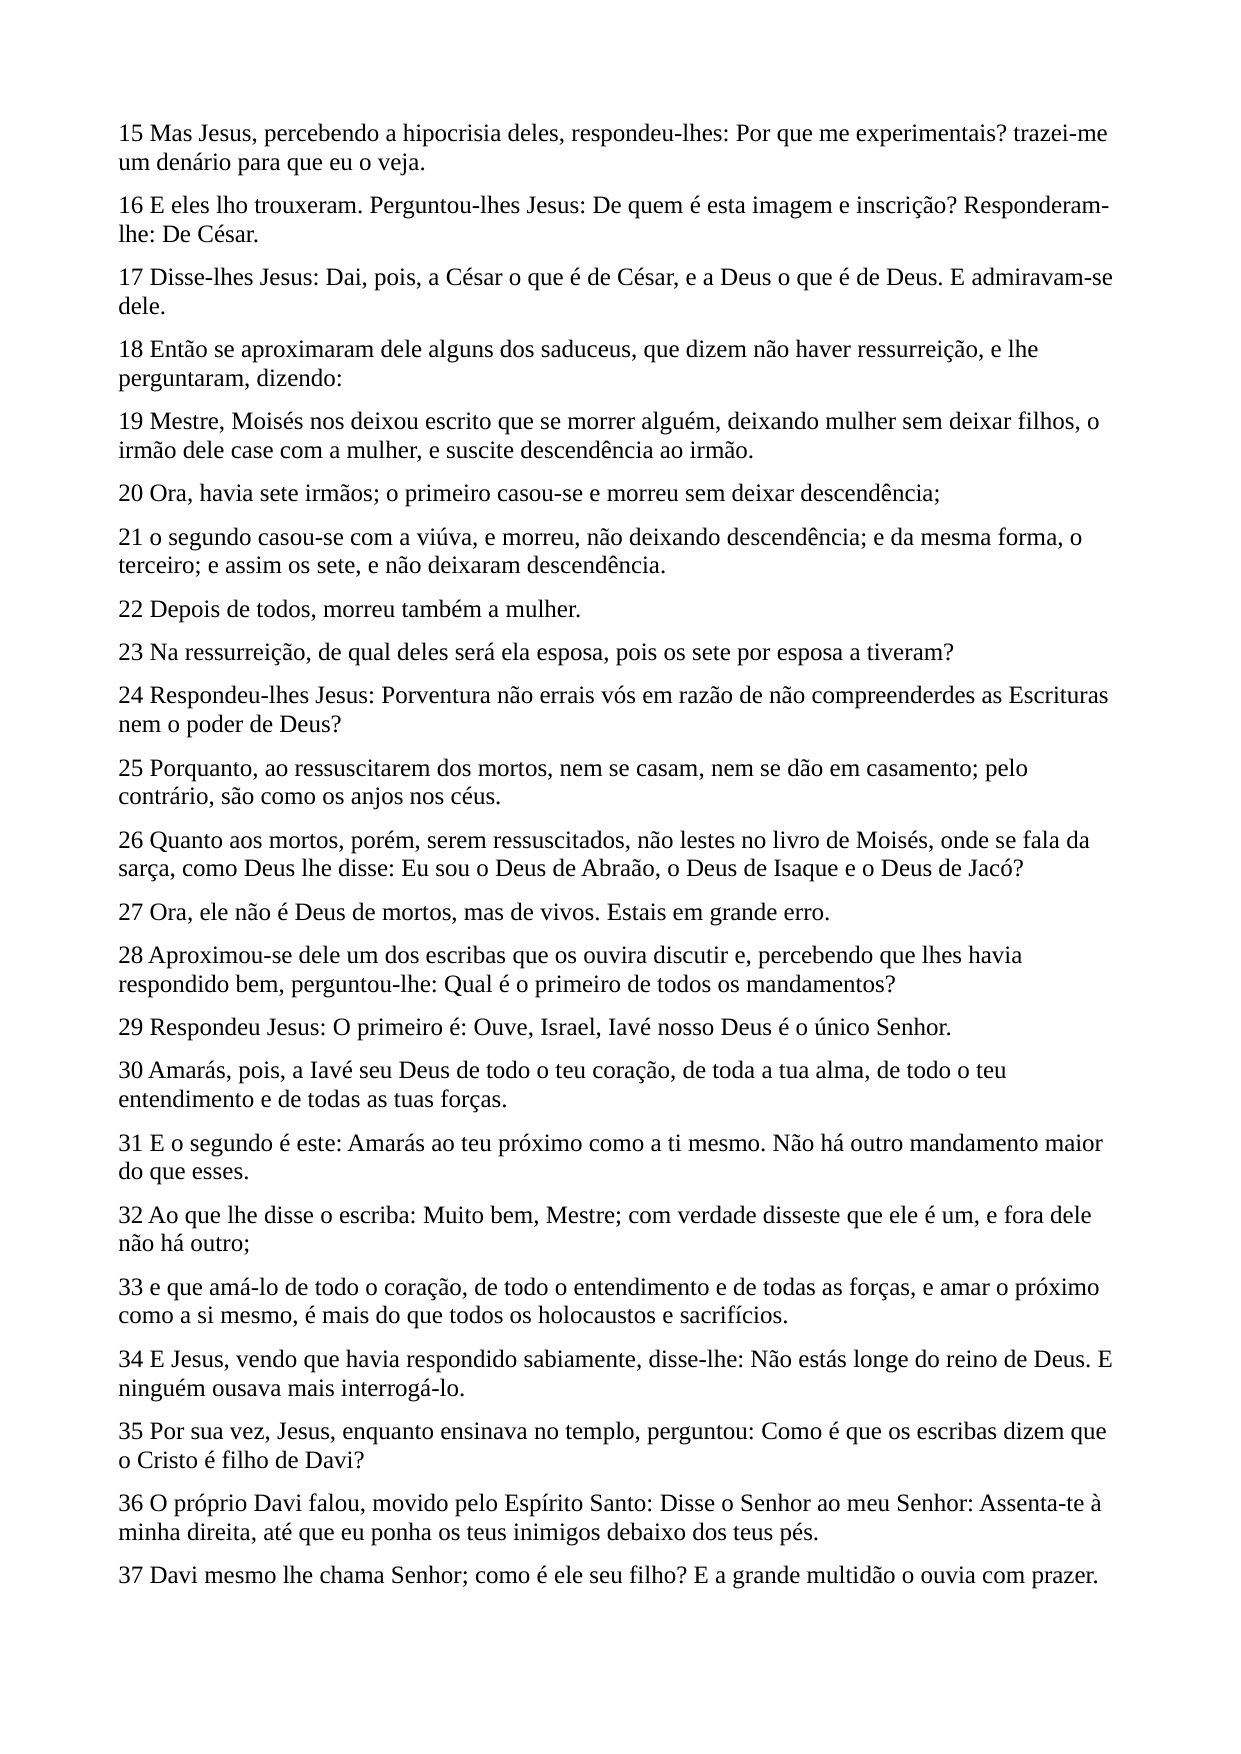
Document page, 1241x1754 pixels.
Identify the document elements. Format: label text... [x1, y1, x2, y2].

text 35 Por sua vez, Jesus, enquanto ensinava no templo, perguntou: Como é que os escribas dizem que o Cristo é filho de Davi? [118, 1416, 1122, 1473]
text 33 e que amá-lo de todo o coração, de todo o entendimento e de todas as forças, e amar o próximo como a si mesmo, é mais do que todos os holocaustos e sacrifícios. [118, 1272, 1122, 1329]
text 20 Ora, havia sete irmãos; o primeiro casou-se e morreu sem deixar descendência; [118, 478, 1122, 507]
text 17 Disse-lhes Jesus: Dai, pois, a César o que é de César, e a Deus o que é de Deus. E admiravam-se dele. [118, 262, 1122, 320]
text 25 Porquanto, ao ressuscitarem dos mortos, nem se casam, nem se dão em casamento; pelo contrário, são como os anjos nos céus. [118, 753, 1122, 810]
text 34 E Jesus, vendo que havia respondido sabiamente, disse-lhe: Não estás longe do reino de Deus. E ninguém ousava mais interrogá-lo. [118, 1344, 1122, 1401]
text 30 Amarás, pois, a Iavé seu Deus de todo o teu coração, de toda a tua alma, de todo o teu entendimento e de todas as tuas forças. [118, 1056, 1122, 1113]
text 24 Respondeu-lhes Jesus: Porventura não errais vós em razão de não compreenderdes as Escrituras nem o poder de Deus? [118, 681, 1122, 738]
text 31 E o segundo é este: Amarás ao teu próximo como a ti mesmo. Não há outro mandamento maior do que esses. [118, 1128, 1122, 1185]
text 29 Respondeu Jesus: O primeiro é: Ouve, Israel, Iavé nosso Deus é o único Senhor. [118, 1012, 1122, 1041]
text 37 Davi mesmo lhe chama Senhor; como é ele seu filho? E a grande multidão o ouvia com prazer. [118, 1560, 1122, 1589]
text 19 Mestre, Moisés nos deixou escrito que se morrer alguém, deixando mulher sem deixar filhos, o irmão dele case com a mulher, e suscite descendência ao irmão. [118, 406, 1122, 464]
text 27 Ora, ele não é Deus de mortos, mas de vivos. Estais em grande erro. [118, 897, 1122, 926]
text 23 Na ressurreição, de qual deles será ela esposa, pois os sete por esposa a tiveram? [118, 637, 1122, 666]
text 32 Ao que lhe disse o escriba: Muito bem, Mestre; com verdade disseste que ele é um, e fora dele não há outro; [118, 1200, 1122, 1257]
text 36 O próprio Davi falou, movido pelo Espírito Santo: Disse o Senhor ao meu Senhor: Assenta-te à minha direita, até que eu ponha os teus inimigos debaixo dos teus pés. [118, 1488, 1122, 1546]
text 18 Então se aproximaram dele alguns dos saduceus, que dizem não haver ressurreição, e lhe perguntaram, dizendo: [118, 334, 1122, 392]
text 28 Aproximou-se dele um dos escribas que os ouvira discutir e, percebendo que lhes havia respondido bem, perguntou-lhe: Qual é o primeiro de todos os mandamentos? [118, 940, 1122, 998]
text 15 Mas Jesus, percebendo a hipocrisia deles, respondeu-lhes: Por que me experimentais? trazei-me um denário para que eu o veja. [118, 118, 1122, 176]
text 21 o segundo casou-se com a viúva, e morreu, não deixando descendência; e da mesma forma, o terceiro; e assim os sete, e não deixaram descendência. [118, 522, 1122, 579]
text 26 Quanto aos mortos, porém, serem ressuscitados, não lestes no livro de Moisés, onde se fala da sarça, como Deus lhe disse: Eu sou o Deus de Abraão, o Deus de Isaque e o Deus de Jacó? [118, 825, 1122, 882]
text 16 E eles lho trouxeram. Perguntou-lhes Jesus: De quem é esta imagem e inscrição? Responderam-lhe: De César. [118, 190, 1122, 248]
text 22 Depois de todos, morreu também a mulher. [118, 594, 1122, 623]
